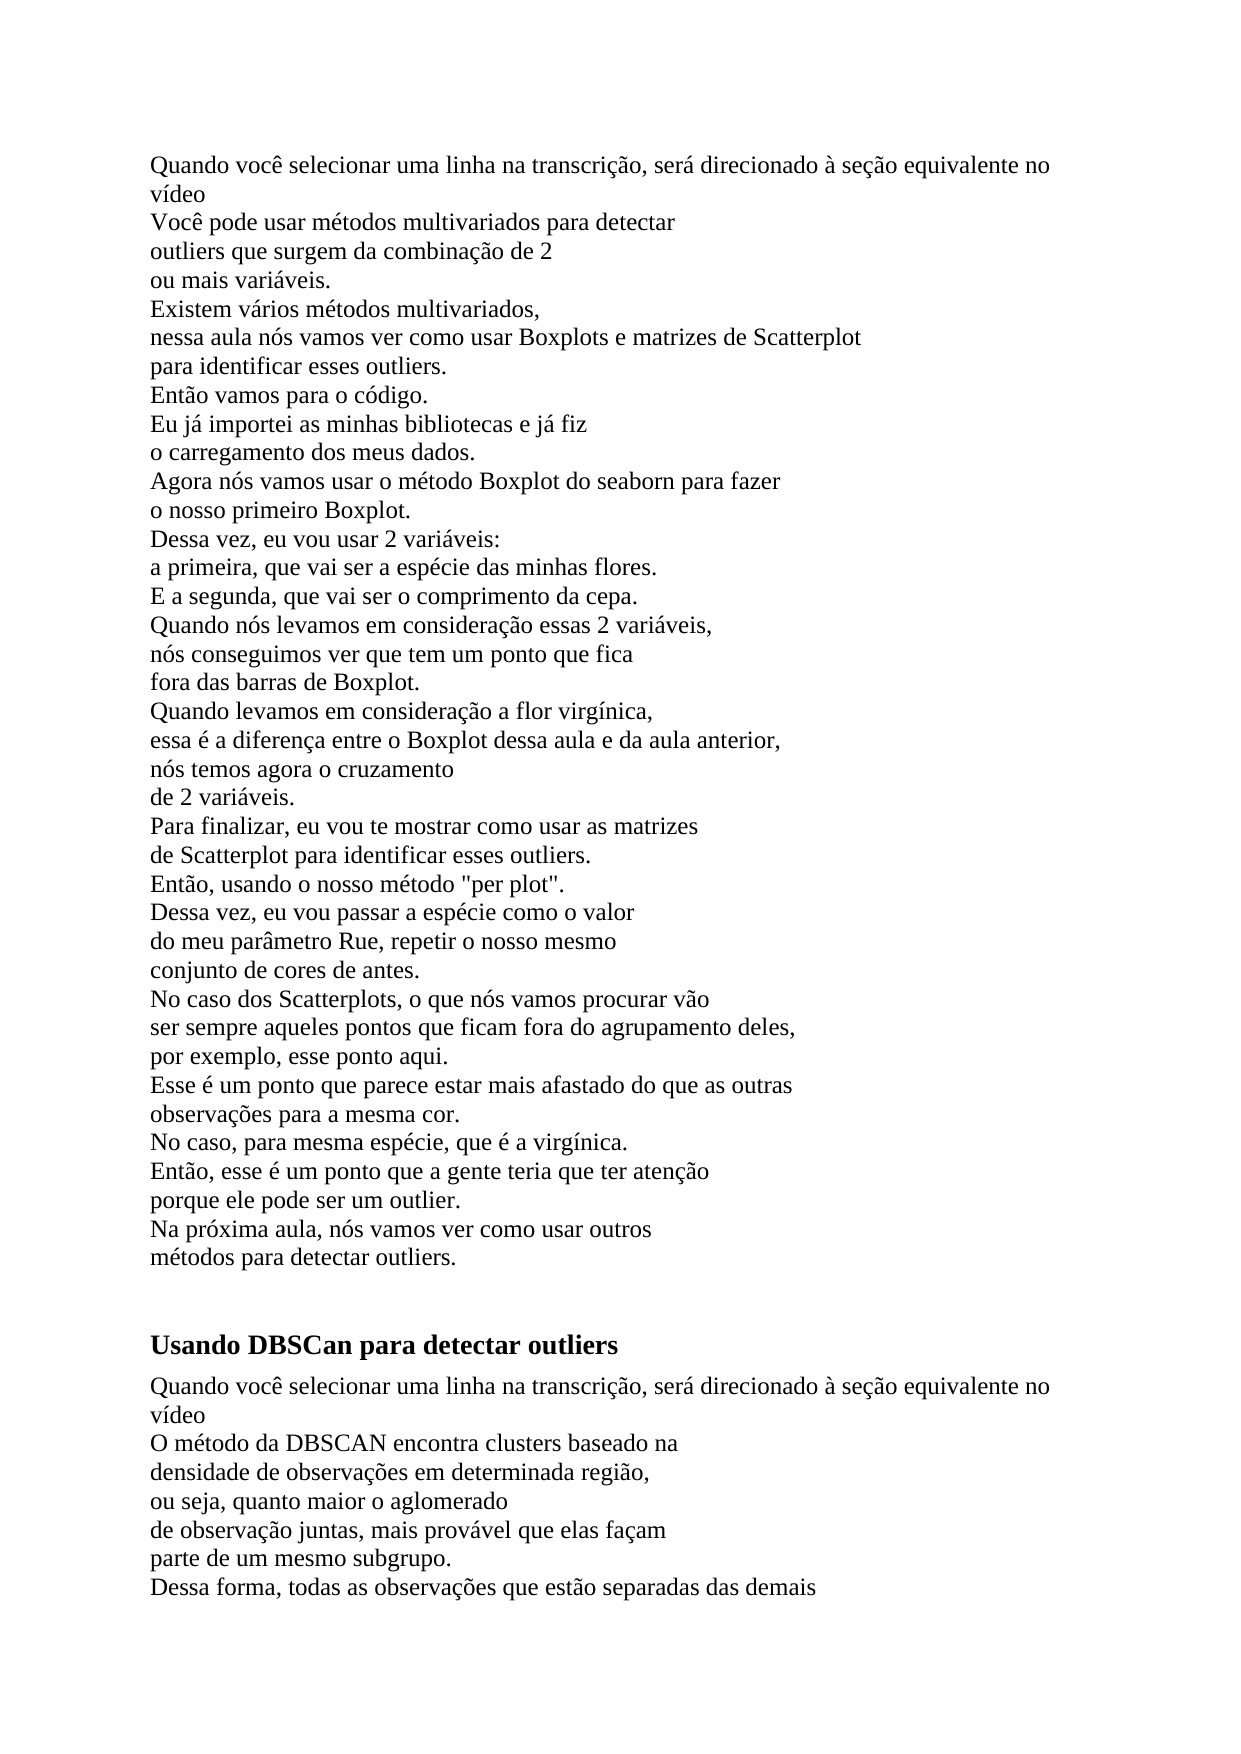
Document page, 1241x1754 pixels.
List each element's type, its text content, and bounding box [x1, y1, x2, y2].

text Dessa vez, eu vou passar a espécie como o valor [150, 897, 1090, 926]
text o nosso primeiro Boxplot. [150, 495, 1090, 524]
text nessa aula nós vamos ver como usar Boxplots e matrizes de Scatterplot [150, 322, 1090, 351]
text de observação juntas, mais provável que elas façam [150, 1515, 1090, 1543]
text para identificar esses outliers. [150, 351, 1090, 380]
text de 2 variáveis. [150, 782, 1090, 811]
text métodos para detectar outliers. [150, 1242, 1090, 1271]
text fora das barras de Boxplot. [150, 667, 1090, 696]
text Você pode usar métodos multivariados para detectar [150, 207, 1090, 236]
text Agora nós vamos usar o método Boxplot do seaborn para fazer [150, 466, 1090, 495]
text O método da DBSCAN encontra clusters baseado na [150, 1428, 1090, 1457]
text Quando você selecionar uma linha na transcrição, será direcionado à seção equivalente no vídeo [150, 150, 1090, 207]
text ou mais variáveis. [150, 265, 1090, 294]
text Esse é um ponto que parece estar mais afastado do que as outras [150, 1070, 1090, 1099]
text outliers que surgem da combinação de 2 [150, 236, 1090, 265]
text Quando nós levamos em consideração essas 2 variáveis, [150, 610, 1090, 639]
text densidade de observações em determinada região, [150, 1457, 1090, 1486]
text E a segunda, que vai ser o comprimento da cepa. [150, 581, 1090, 610]
text Então, esse é um ponto que a gente teria que ter atenção [150, 1156, 1090, 1185]
text do meu parâmetro Rue, repetir o nosso mesmo [150, 926, 1090, 955]
text observações para a mesma cor. [150, 1099, 1090, 1127]
text No caso dos Scatterplots, o que nós vamos procurar vão [150, 984, 1090, 1012]
text Na próxima aula, nós vamos ver como usar outros [150, 1214, 1090, 1242]
text essa é a diferença entre o Boxplot dessa aula e da aula anterior, [150, 725, 1090, 754]
text ser sempre aqueles pontos que ficam fora do agrupamento deles, [150, 1012, 1090, 1041]
text Existem vários métodos multivariados, [150, 294, 1090, 322]
text porque ele pode ser um outlier. [150, 1185, 1090, 1214]
text parte de um mesmo subgrupo. [150, 1543, 1090, 1572]
text ou seja, quanto maior o aglomerado [150, 1486, 1090, 1515]
text conjunto de cores de antes. [150, 955, 1090, 984]
text No caso, para mesma espécie, que é a virgínica. [150, 1127, 1090, 1156]
text Eu já importei as minhas bibliotecas e já fiz [150, 409, 1090, 437]
text Para finalizar, eu vou te mostrar como usar as matrizes [150, 811, 1090, 840]
subtitle Usando DBSCan para detectar outliers [150, 1328, 1090, 1361]
text a primeira, que vai ser a espécie das minhas flores. [150, 552, 1090, 581]
text Quando você selecionar uma linha na transcrição, será direcionado à seção equivalente no vídeo [150, 1371, 1090, 1428]
text Quando levamos em consideração a flor virgínica, [150, 696, 1090, 725]
text nós conseguimos ver que tem um ponto que fica [150, 639, 1090, 667]
text nós temos agora o cruzamento [150, 754, 1090, 782]
text o carregamento dos meus dados. [150, 437, 1090, 466]
text Então, usando o nosso método "per plot". [150, 869, 1090, 897]
text por exemplo, esse ponto aqui. [150, 1041, 1090, 1070]
text de Scatterplot para identificar esses outliers. [150, 840, 1090, 869]
text Dessa vez, eu vou usar 2 variáveis: [150, 524, 1090, 552]
text Dessa forma, todas as observações que estão separadas das demais [150, 1572, 1090, 1601]
text Então vamos para o código. [150, 380, 1090, 409]
